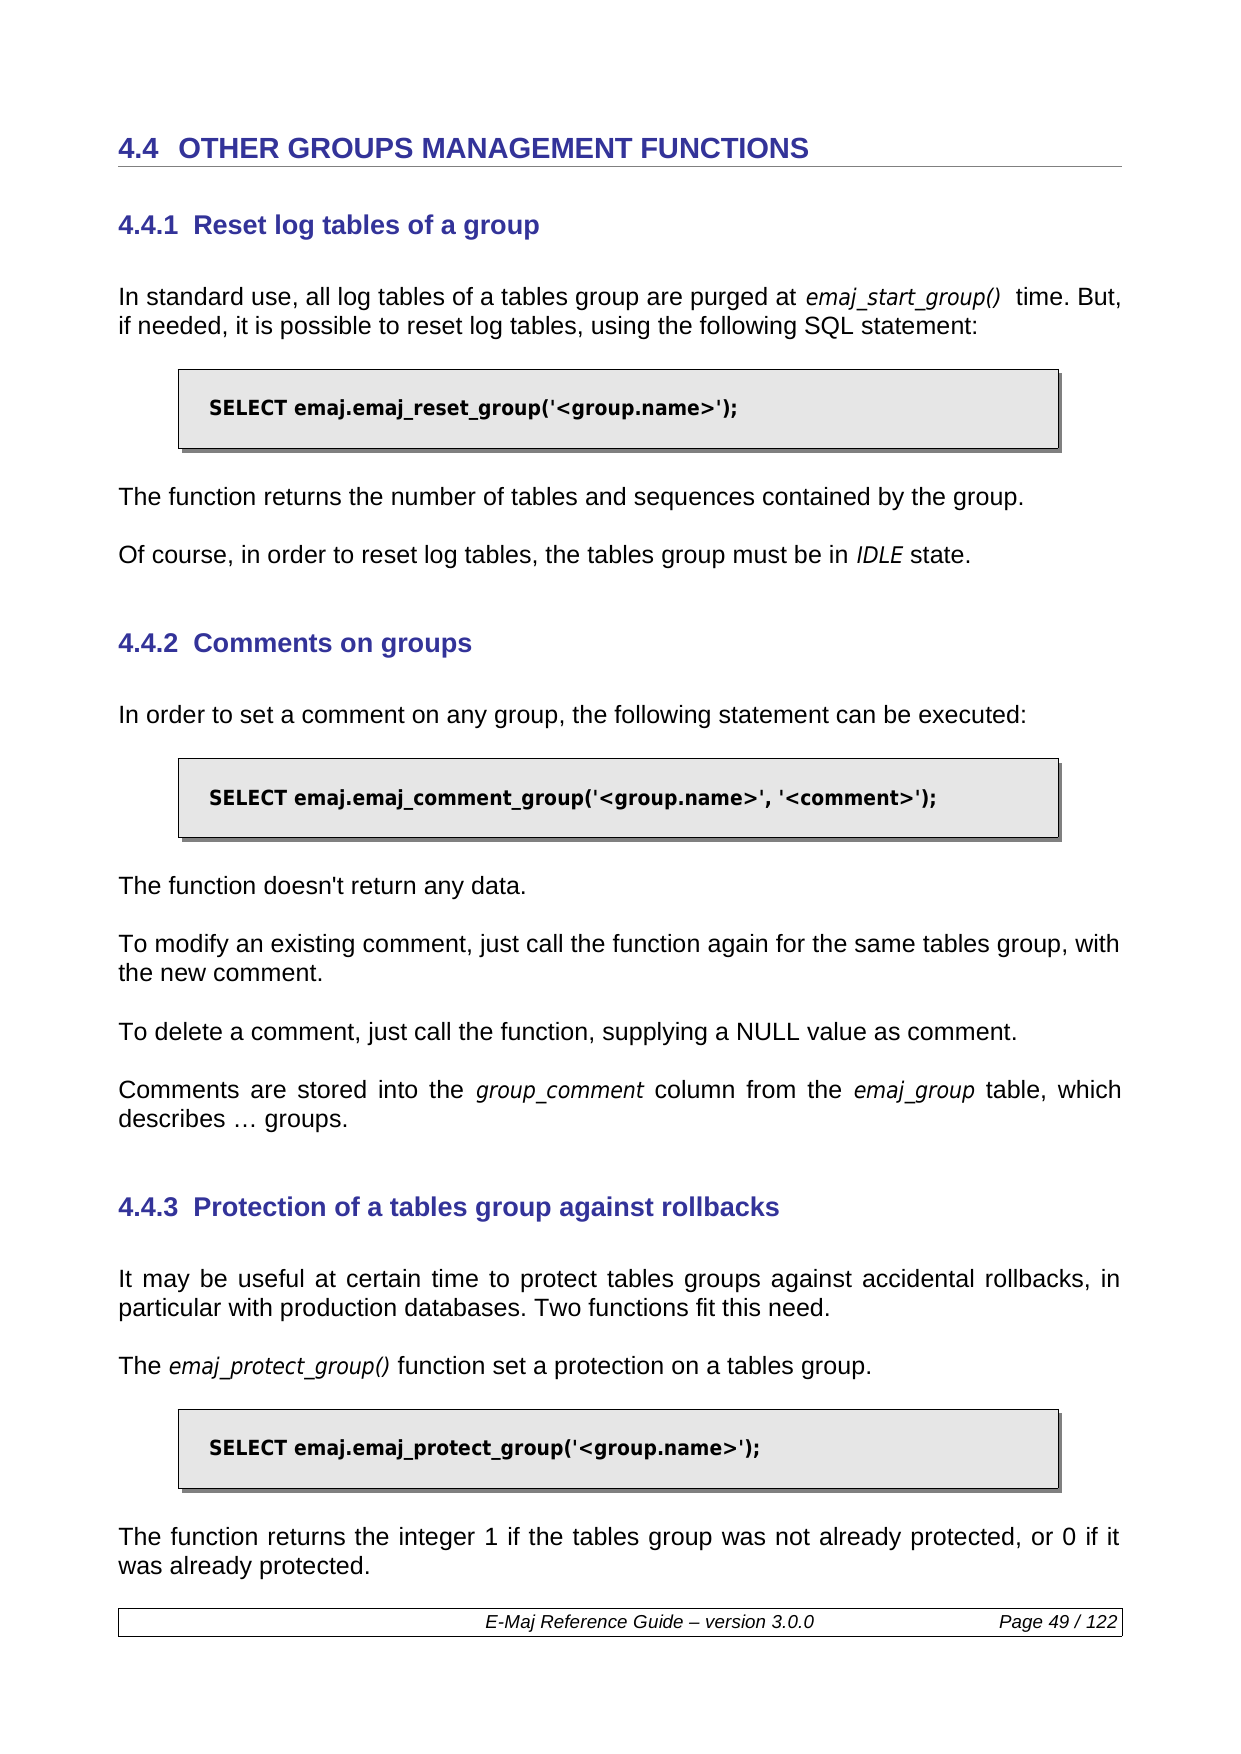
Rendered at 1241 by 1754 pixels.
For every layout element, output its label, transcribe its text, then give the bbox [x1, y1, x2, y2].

subtitle Comments on groups [118, 627, 1122, 658]
text It may be useful at certain time to protect tables groups against accidental rollbacks, in particular with production databases. Two functions fit this need. [118, 1263, 1122, 1322]
text The emaj_protect_group() function set a protection on a tables group. [118, 1351, 1122, 1380]
text The function returns the number of tables and sequences contained by the group. [118, 482, 1122, 511]
text In standard use, all log tables of a tables group are purged at emaj_start_group() time. But, if needed, it is possible to reset log tables, using the following SQL statement: [118, 281, 1122, 339]
text SELECT emaj.emaj_comment_group('<group.name>', '<comment>'); [179, 782, 1058, 807]
text The function doesn't return any data. [118, 871, 1122, 900]
subtitle Reset log tables of a group [118, 209, 1122, 240]
text In order to set a comment on any group, the following statement can be executed: [118, 700, 1122, 729]
text The function returns the integer 1 if the tables group was not already protected, or 0 if it was already protected. [118, 1522, 1122, 1580]
text To modify an existing comment, just call the function again for the same tables group, with the new comment. [118, 929, 1122, 987]
text Comments are stored into the group_comment column from the emaj_group table, which describes … groups. [118, 1074, 1122, 1133]
subtitle Protection of a tables group against rollbacks [118, 1191, 1122, 1222]
text To delete a comment, just call the function, supplying a NULL value as comment. [118, 1016, 1122, 1046]
text Of course, in order to reset log tables, the tables group must be in IDLE state. [118, 540, 1122, 569]
text SELECT emaj.emaj_reset_group('<group.name>'); [179, 393, 1058, 418]
subtitle Other groups management functions [118, 131, 1122, 166]
text SELECT emaj.emaj_protect_group('<group.name>'); [179, 1433, 1058, 1458]
